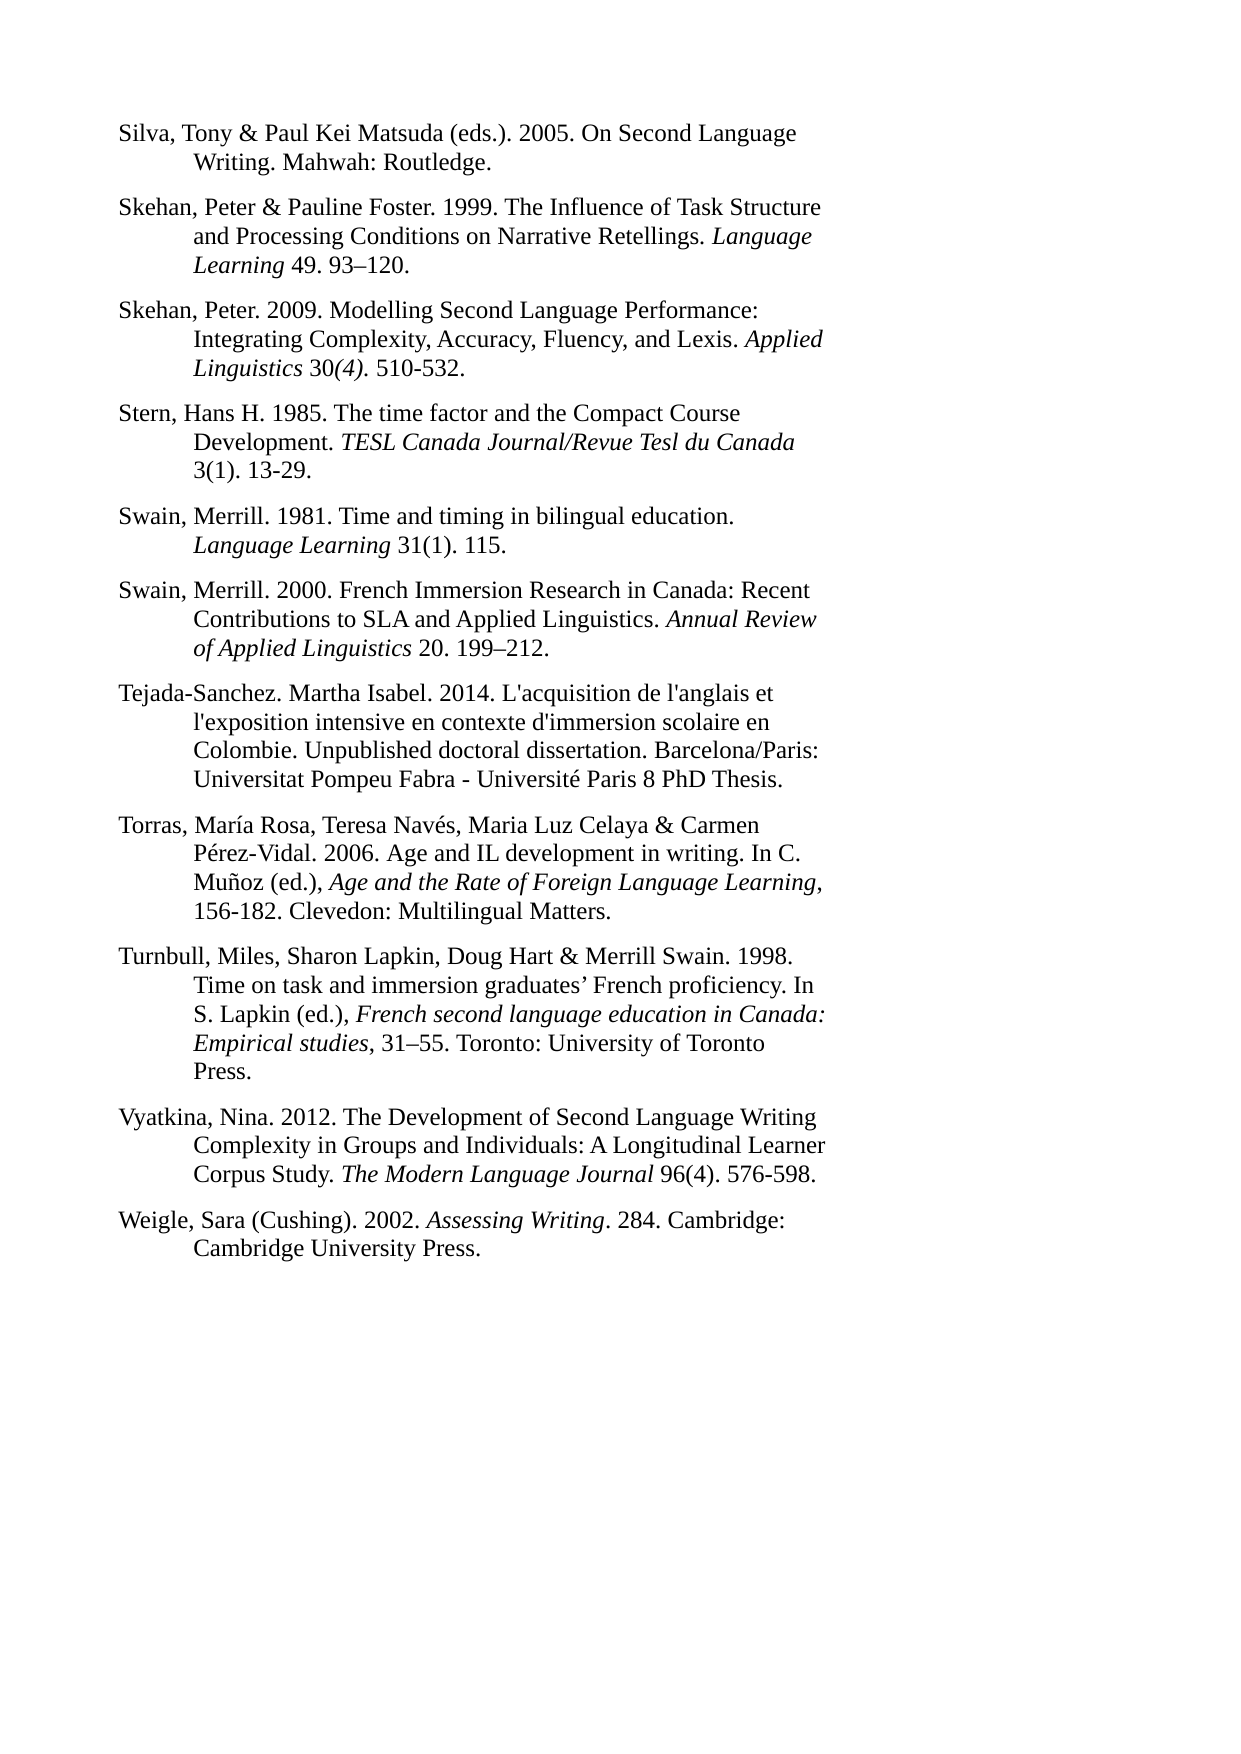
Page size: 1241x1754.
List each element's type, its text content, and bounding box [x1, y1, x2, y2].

text Skehan, Peter & Pauline Foster. 1999. The Influence of Task Structure and Processing Conditions on Narrative Retellings. Language Learning 49. 93–120. [118, 192, 827, 278]
text Weigle, Sara (Cushing). 2002. Assessing Writing. 284. Cambridge: Cambridge University Press. [118, 1205, 827, 1262]
text Torras, María Rosa, Teresa Navés, Maria Luz Celaya & Carmen Pérez-Vidal. 2006. Age and IL development in writing. In C. Muñoz (ed.), Age and the Rate of Foreign Language Learning, 156-182. Clevedon: Multilingual Matters. [118, 810, 827, 925]
text Turnbull, Miles, Sharon Lapkin, Doug Hart & Merrill Swain. 1998. Time on task and immersion graduates’ French proficiency. In S. Lapkin (ed.), French second language education in Canada: Empirical studies, 31–55. Toronto: University of Toronto Press. [118, 941, 827, 1085]
text Silva, Tony & Paul Kei Matsuda (eds.). 2005. On Second Language Writing. Mahwah: Routledge. [118, 118, 827, 176]
text Skehan, Peter. 2009. Modelling Second Language Performance: Integrating Complexity, Accuracy, Fluency, and Lexis. Applied Linguistics 30(4). 510-532. [118, 295, 827, 381]
text Swain, Merrill. 1981. Time and timing in bilingual education. Language Learning 31(1). 115. [118, 501, 827, 558]
text Stern, Hans H. 1985. The time factor and the Compact Course Development. TESL Canada Journal/Revue Tesl du Canada 3(1). 13-29. [118, 398, 827, 484]
text Vyatkina, Nina. 2012. The Development of Second Language Writing Complexity in Groups and Individuals: A Longitudinal Learner Corpus Study. The Modern Language Journal 96(4). 576-598. [118, 1102, 827, 1188]
text Tejada-Sanchez. Martha Isabel. 2014. L'acquisition de l'anglais et l'exposition intensive en contexte d'immersion scolaire en Colombie. Unpublished doctoral dissertation. Barcelona/Paris: Universitat Pompeu Fabra - Université Paris 8 PhD Thesis. [118, 678, 827, 793]
text Swain, Merrill. 2000. French Immersion Research in Canada: Recent Contributions to SLA and Applied Linguistics. Annual Review of Applied Linguistics 20. 199–212. [118, 575, 827, 661]
